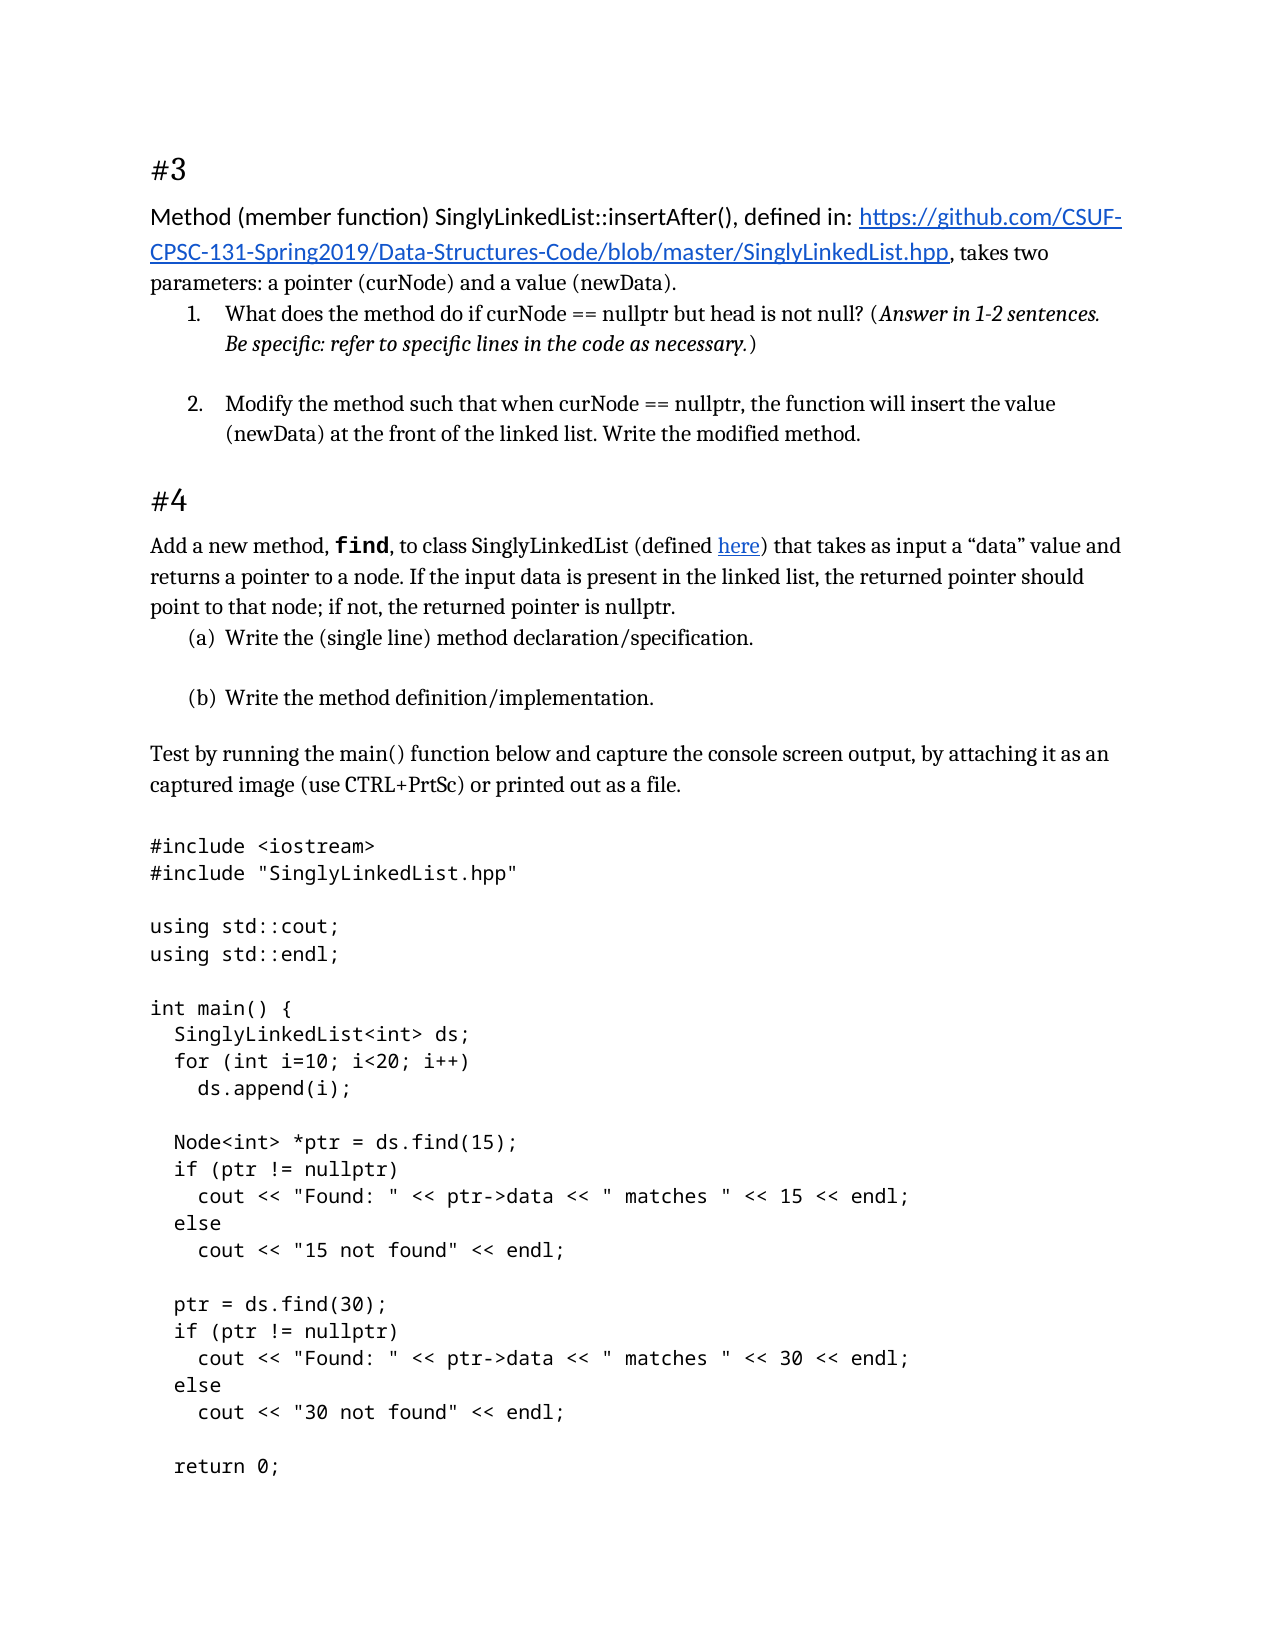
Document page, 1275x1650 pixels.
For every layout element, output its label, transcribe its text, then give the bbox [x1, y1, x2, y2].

subtitle #3 [150, 150, 1125, 188]
text if (ptr != nullptr) [150, 1317, 1125, 1344]
text cout << "15 not found" << endl; [150, 1237, 1125, 1263]
list Modify the method such that when curNode == nullptr, the function will insert the value (newData) at the front of the linked list. Write the modified method. [187, 391, 1125, 478]
text else [150, 1209, 1125, 1237]
text Add a new method, find, to class SinglyLinkedList (defined here) that takes as input a “data” value and returns a pointer to a node. If the input data is present in the linked list, the returned pointer should point to that node; if not, the returned pointer is nullptr. [150, 532, 1125, 620]
text cout << "Found: " << ptr->data << " matches " << 30 << endl; [150, 1344, 1125, 1371]
text else [150, 1371, 1125, 1398]
text int main() { [150, 994, 1125, 1021]
text return 0; [150, 1452, 1125, 1479]
text Node<int> *ptr = ds.find(15); [150, 1129, 1125, 1156]
text SinglyLinkedList<int> ds; [150, 1021, 1125, 1048]
text cout << "Found: " << ptr->data << " matches " << 15 << endl; [150, 1183, 1125, 1209]
list What does the method do if curNode == nullptr but head is not null? (Answer in 1-2 sentences. Be specific: refer to specific lines in the code as necessary.) [187, 300, 1125, 357]
list Write the (single line) method declaration/specification. [187, 624, 1125, 651]
text if (ptr != nullptr) [150, 1156, 1125, 1183]
text Test by running the main() function below and capture the console screen output, by attaching it as an captured image (use CTRL+PrtSc) or printed out as a file. [150, 741, 1125, 798]
text cout << "30 not found" << endl; [150, 1398, 1125, 1425]
text for (int i=10; i<20; i++) [150, 1048, 1125, 1075]
list Write the method definition/implementation. [187, 685, 1125, 711]
text using std::endl; [150, 940, 1125, 967]
text ds.append(i); [150, 1075, 1125, 1102]
text #include "SinglyLinkedList.hpp" [150, 859, 1125, 886]
text using std::cout; [150, 913, 1125, 940]
subtitle #4 [150, 482, 1125, 520]
text ptr = ds.find(30); [150, 1291, 1125, 1317]
text #include <iostream> [150, 832, 1125, 859]
text Method (member function) SinglyLinkedList::insertAfter(), defined in: https://github.com/CSUF-CPSC-131-Spring2019/Data-Structures-Code/blob/master/SinglyLinkedList.hpp, takes two parameters: a pointer (curNode) and a value (newData). [150, 201, 1125, 297]
